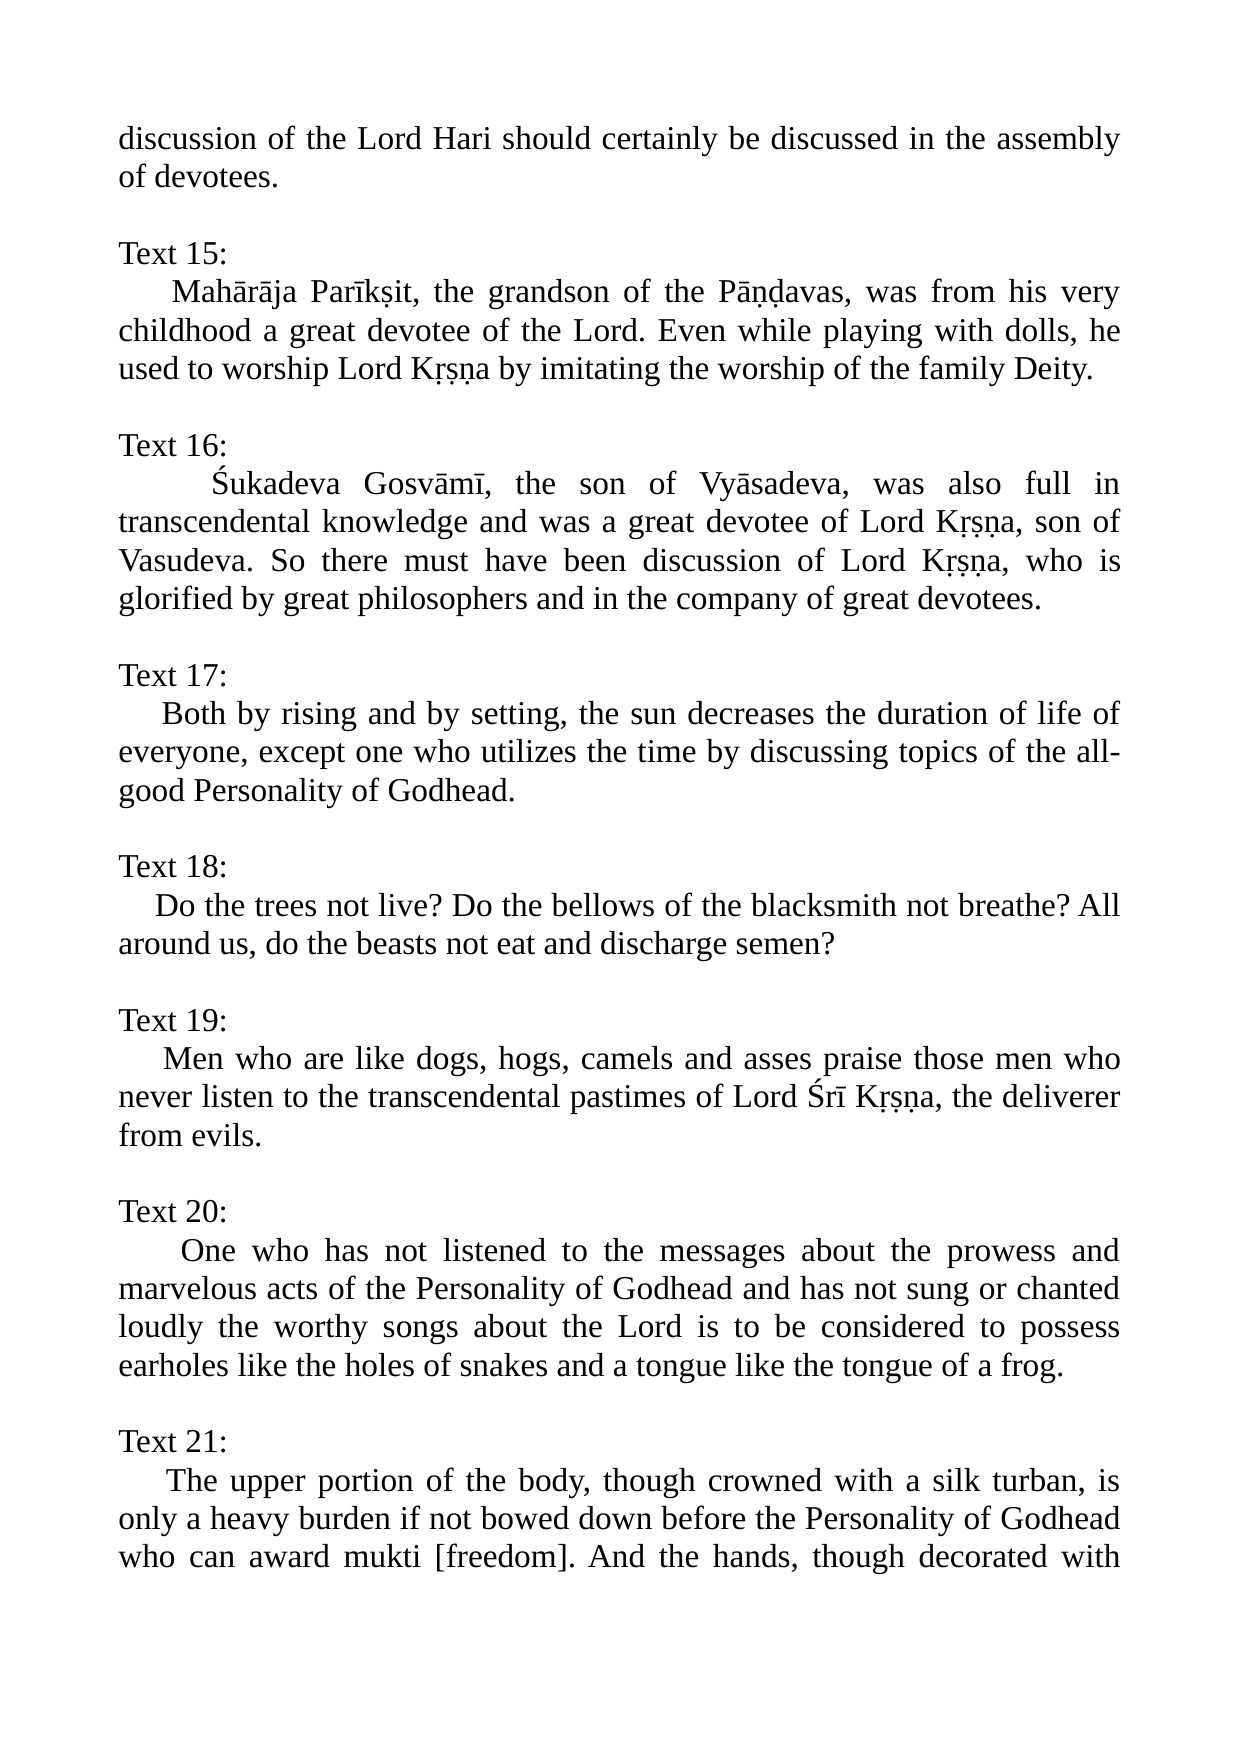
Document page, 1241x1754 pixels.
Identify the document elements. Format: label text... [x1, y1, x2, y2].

text Text 20: [118, 1191, 1122, 1230]
text Mahārāja Parīkṣit, the grandson of the Pāṇḍavas, was from his very childhood a great devotee of the Lord. Even while playing with dolls, he used to worship Lord Kṛṣṇa by imitating the worship of the family Deity. [118, 271, 1122, 386]
text Text 19: [118, 1000, 1122, 1038]
text One who has not listened to the messages about the prowess and marvelous acts of the Personality of Godhead and has not sung or chanted loudly the worthy songs about the Lord is to be considered to possess earholes like the holes of snakes and a tongue like the tongue of a frog. [118, 1230, 1122, 1383]
text Text 15: [118, 233, 1122, 271]
text Text 17: [118, 655, 1122, 693]
text Text 21: [118, 1421, 1122, 1460]
text Śukadeva Gosvāmī, the son of Vyāsadeva, was also full in transcendental knowledge and was a great devotee of Lord Kṛṣṇa, son of Vasudeva. So there must have been discussion of Lord Kṛṣṇa, who is glorified by great philosophers and in the company of great devotees. [118, 463, 1122, 616]
text Text 16: [118, 425, 1122, 463]
text Both by rising and by setting, the sun decreases the duration of life of everyone, except one who utilizes the time by discussing topics of the all-good Personality of Godhead. [118, 693, 1122, 808]
text Men who are like dogs, hogs, camels and asses praise those men who never listen to the transcendental pastimes of Lord Śrī Kṛṣṇa, the deliverer from evils. [118, 1038, 1122, 1153]
text Do the trees not live? Do the bellows of the blacksmith not breathe? All around us, do the beasts not eat and discharge semen? [118, 885, 1122, 961]
text Text 18: [118, 846, 1122, 885]
text discussion of the Lord Hari should certainly be discussed in the assembly of devotees. [118, 118, 1122, 195]
text The upper portion of the body, though crowned with a silk turban, is only a heavy burden if not bowed down before the Personality of Godhead who can award mukti [freedom]. And the hands, though decorated with [118, 1460, 1122, 1575]
